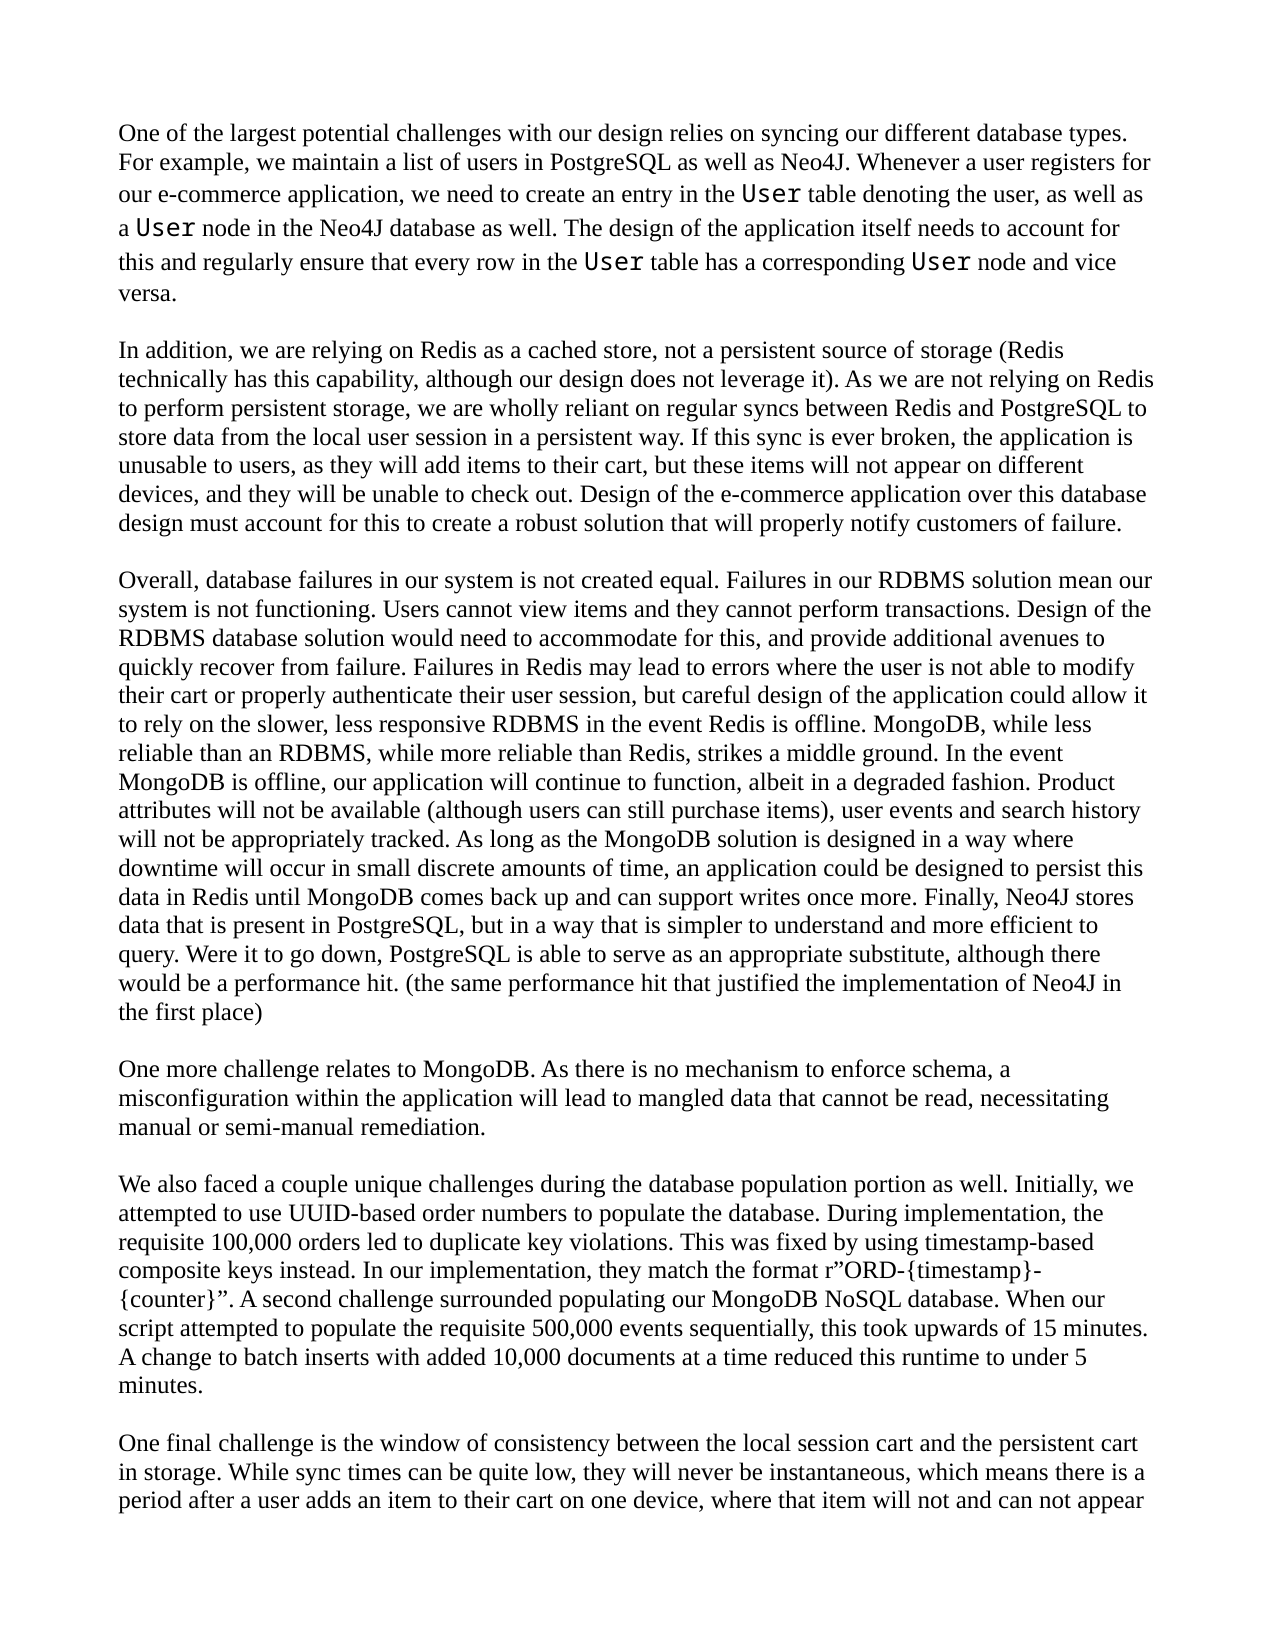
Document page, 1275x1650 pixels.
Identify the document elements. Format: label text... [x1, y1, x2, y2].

text One more challenge relates to MongoDB. As there is no mechanism to enforce schema, a misconfiguration within the application will lead to mangled data that cannot be read, necessitating manual or semi-manual remediation. [118, 1054, 1157, 1140]
text We also faced a couple unique challenges during the database population portion as well. Initially, we attempted to use UUID-based order numbers to populate the database. During implementation, the requisite 100,000 orders led to duplicate key violations. This was fixed by using timestamp-based composite keys instead. In our implementation, they match the format r”ORD-{timestamp}-{counter}”. A second challenge surrounded populating our MongoDB NoSQL database. When our script attempted to populate the requisite 500,000 events sequentially, this took upwards of 15 minutes. A change to batch inserts with added 10,000 documents at a time reduced this runtime to under 5 minutes. [118, 1169, 1157, 1399]
text One of the largest potential challenges with our design relies on syncing our different database types. For example, we maintain a list of users in PostgreSQL as well as Neo4J. Whenever a user registers for our e-commerce application, we need to create an entry in the User table denoting the user, as well as a User node in the Neo4J database as well. The design of the application itself needs to account for this and regularly ensure that every row in the User table has a corresponding User node and vice versa. [118, 118, 1157, 307]
text One final challenge is the window of consistency between the local session cart and the persistent cart in storage. While sync times can be quite low, they will never be instantaneous, which means there is a period after a user adds an item to their cart on one device, where that item will not and can not appear [118, 1428, 1157, 1514]
text In addition, we are relying on Redis as a cached store, not a persistent source of storage (Redis technically has this capability, although our design does not leverage it). As we are not relying on Redis to perform persistent storage, we are wholly reliant on regular syncs between Redis and PostgreSQL to store data from the local user session in a persistent way. If this sync is ever broken, the application is unusable to users, as they will add items to their cart, but these items will not appear on different devices, and they will be unable to check out. Design of the e-commerce application over this database design must account for this to create a robust solution that will properly notify customers of failure. [118, 335, 1157, 537]
text Overall, database failures in our system is not created equal. Failures in our RDBMS solution mean our system is not functioning. Users cannot view items and they cannot perform transactions. Design of the RDBMS database solution would need to accommodate for this, and provide additional avenues to quickly recover from failure. Failures in Redis may lead to errors where the user is not able to modify their cart or properly authenticate their user session, but careful design of the application could allow it to rely on the slower, less responsive RDBMS in the event Redis is offline. MongoDB, while less reliable than an RDBMS, while more reliable than Redis, strikes a middle ground. In the event MongoDB is offline, our application will continue to function, albeit in a degraded fashion. Product attributes will not be available (although users can still purchase items), user events and search history will not be appropriately tracked. As long as the MongoDB solution is designed in a way where downtime will occur in small discrete amounts of time, an application could be designed to persist this data in Redis until MongoDB comes back up and can support writes once more. Finally, Neo4J stores data that is present in PostgreSQL, but in a way that is simpler to understand and more efficient to query. Were it to go down, PostgreSQL is able to serve as an appropriate substitute, although there would be a performance hit. (the same performance hit that justified the implementation of Neo4J in the first place) [118, 565, 1157, 1025]
